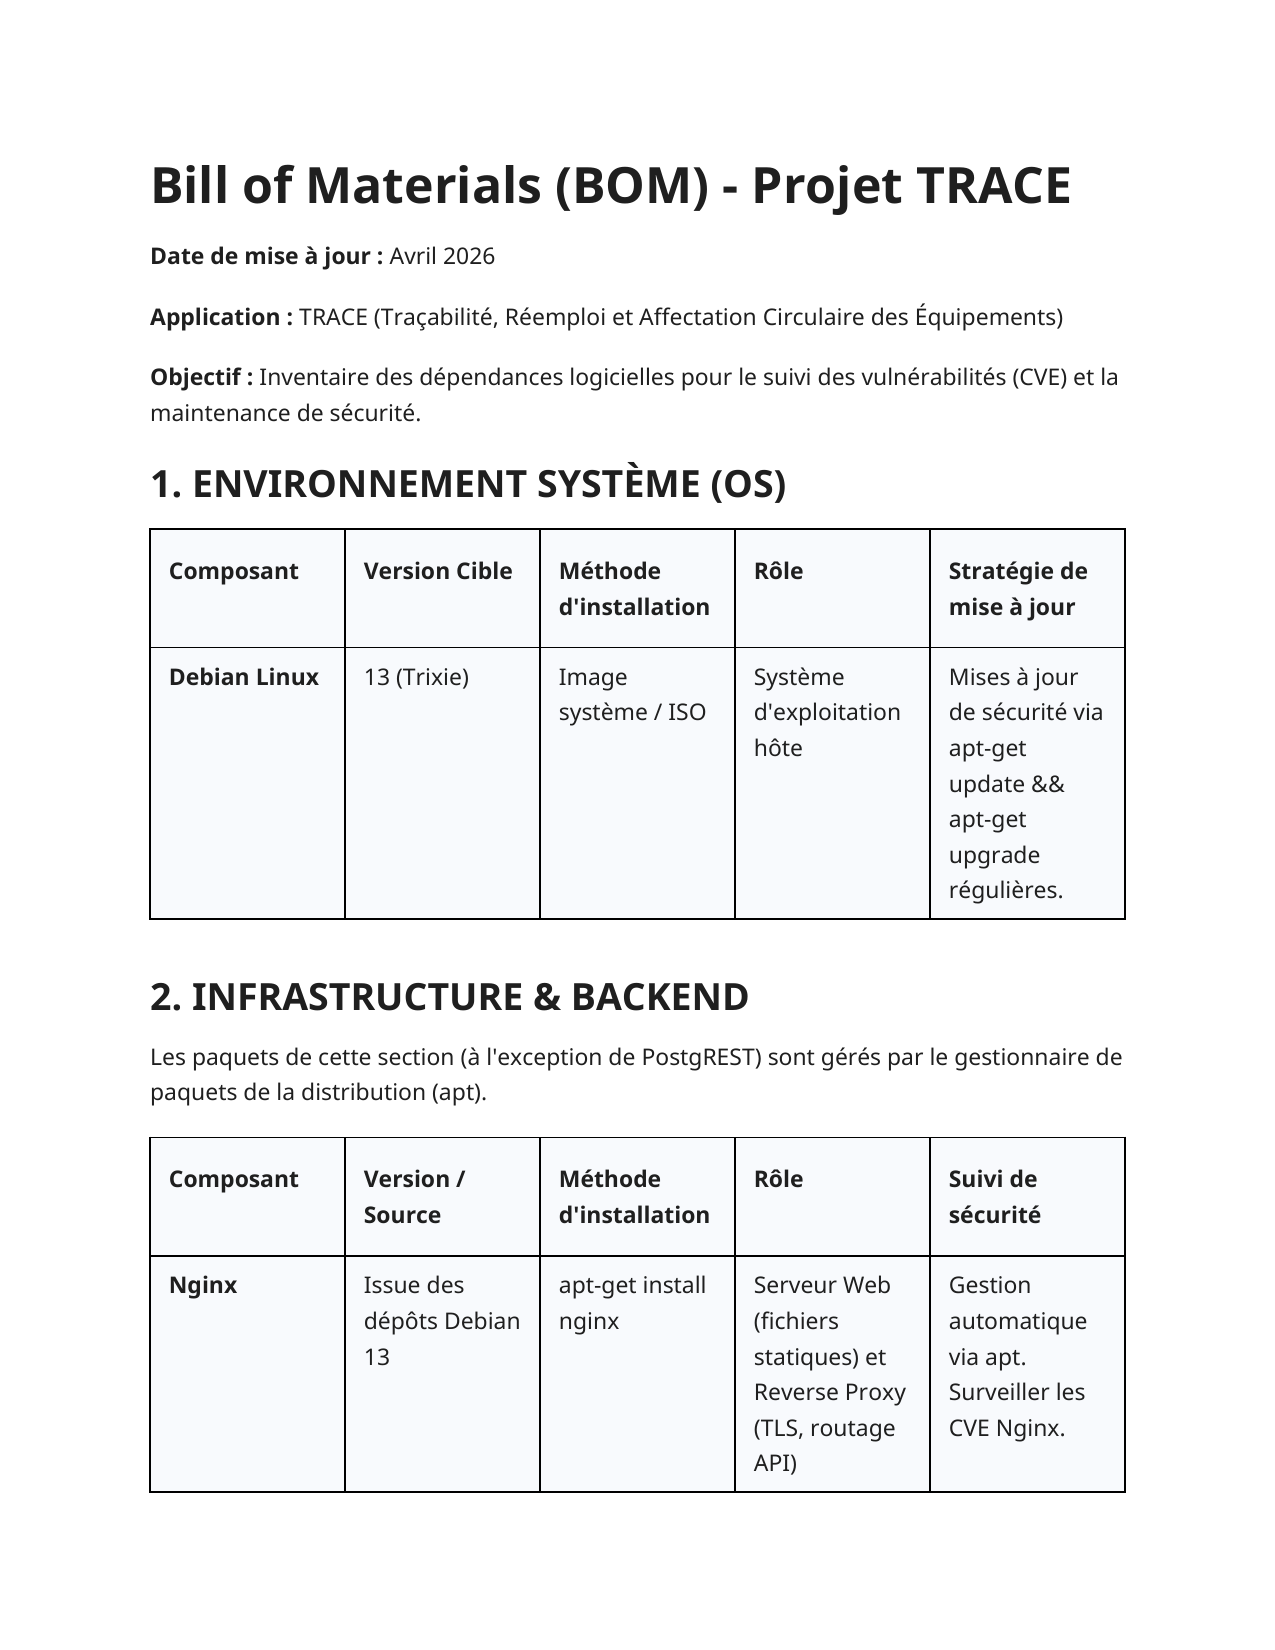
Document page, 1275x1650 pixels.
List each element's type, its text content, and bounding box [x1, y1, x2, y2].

table_cell Mises à jour de sécurité via apt-get update && apt-get upgrade régulières. [931, 648, 1124, 918]
text Objectif : Inventaire des dépendances logicielles pour le suivi des vulnérabilités (CVE) et la maintenance de sécurité. [150, 361, 1125, 428]
subtitle 2. INFRASTRUCTURE & BACKEND [150, 970, 1125, 1021]
table_header Rôle [736, 1138, 929, 1255]
table_header Méthode d'installation [541, 530, 734, 647]
table_cell Image système / ISO [541, 648, 734, 918]
table_cell 13 (Trixie) [346, 648, 539, 918]
table_header Version Cible [346, 530, 539, 647]
table_cell Serveur Web (fichiers statiques) et Reverse Proxy (TLS, routage API) [736, 1257, 929, 1491]
table_cell Système d'exploitation hôte [736, 648, 929, 918]
table_cell Gestion automatique via apt. Surveiller les CVE Nginx. [931, 1257, 1124, 1491]
text Date de mise à jour : Avril 2026 [150, 240, 1125, 271]
table_header Composant [151, 1138, 344, 1255]
table_cell Nginx [151, 1257, 344, 1491]
subtitle 1. ENVIRONNEMENT SYSTÈME (OS) [150, 458, 1125, 509]
subtitle Bill of Materials (BOM) - Projet TRACE [150, 150, 1125, 218]
table_header Suivi de sécurité [931, 1138, 1124, 1255]
table_header Composant [151, 530, 344, 647]
text Application : TRACE (Traçabilité, Réemploi et Affectation Circulaire des Équipements) [150, 301, 1125, 332]
table_cell Issue des dépôts Debian 13 [346, 1257, 539, 1491]
table_cell Debian Linux [151, 648, 344, 918]
text Les paquets de cette section (à l'exception de PostgREST) sont gérés par le gestionnaire de paquets de la distribution (apt). [150, 1040, 1125, 1107]
table_header Version / Source [346, 1138, 539, 1255]
table_header Stratégie de mise à jour [931, 530, 1124, 647]
table_cell apt-get install nginx [541, 1257, 734, 1491]
table_header Méthode d'installation [541, 1138, 734, 1255]
table_header Rôle [736, 530, 929, 647]
